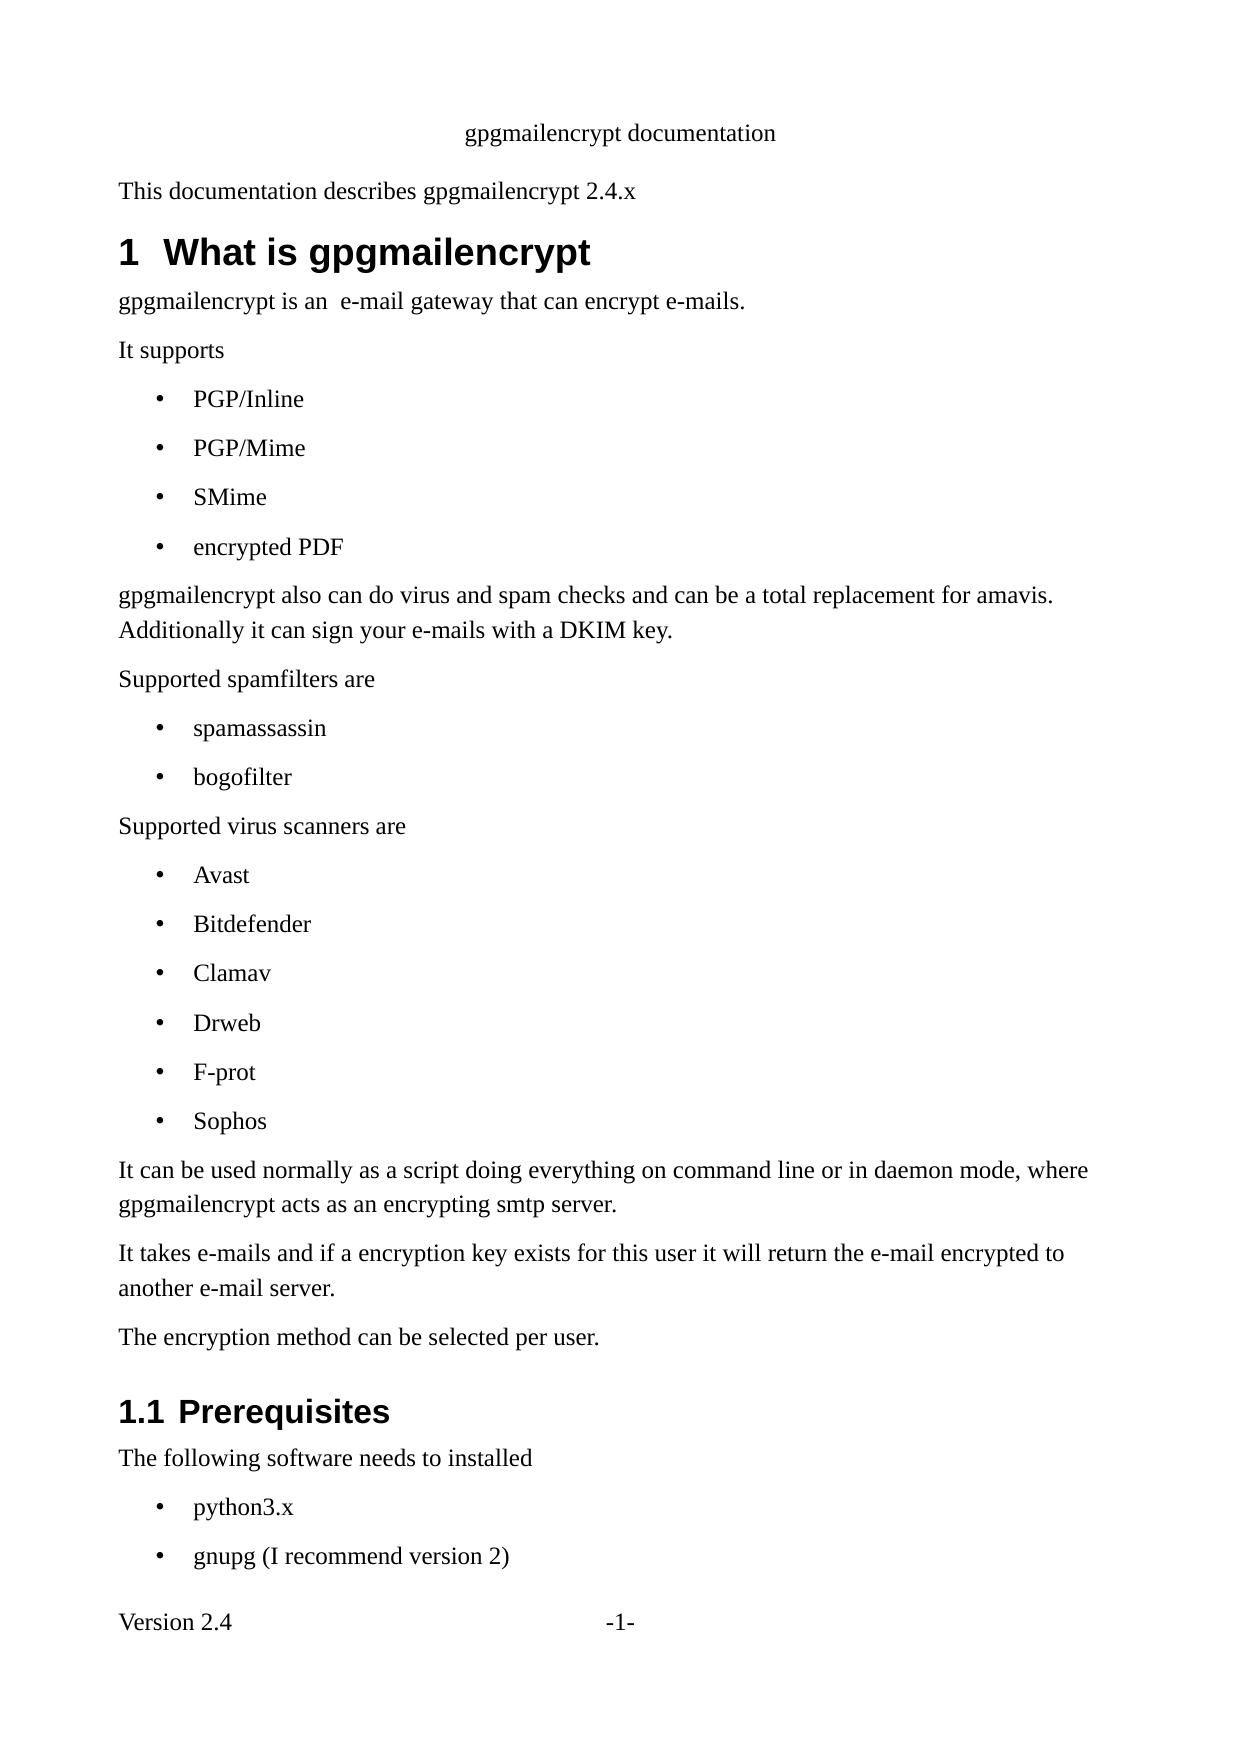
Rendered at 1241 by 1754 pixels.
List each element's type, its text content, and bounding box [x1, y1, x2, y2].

list encrypted PDF [156, 532, 1122, 560]
list bogofilter [156, 762, 1122, 791]
list SMime [156, 482, 1122, 511]
text The following software needs to installed [118, 1443, 1122, 1472]
list Sophos [156, 1106, 1122, 1134]
list PGP/Mime [156, 433, 1122, 462]
text Supported virus scanners are [118, 811, 1122, 840]
list Bitdefender [156, 909, 1122, 938]
text It supports [118, 335, 1122, 364]
list Avast [156, 860, 1122, 889]
subtitle Prerequisites [118, 1392, 1122, 1430]
subtitle What is gpgmailencrypt [118, 230, 1122, 274]
text This documentation describes gpgmailencrypt 2.4.x [118, 176, 1122, 205]
list Clamav [156, 958, 1122, 987]
list spamassassin [156, 713, 1122, 742]
list PGP/Inline [156, 384, 1122, 413]
list Drweb [156, 1008, 1122, 1036]
list python3.x [156, 1492, 1122, 1521]
list gnupg (I recommend version 2) [156, 1541, 1122, 1570]
text gpgmailencrypt is an e-mail gateway that can encrypt e-mails. [118, 286, 1122, 315]
text Supported spamfilters are [118, 664, 1122, 693]
text The encryption method can be selected per user. [118, 1322, 1122, 1351]
text It can be used normally as a script doing everything on command line or in daemon mode, where gpgmailencrypt acts as an encrypting smtp server. [118, 1155, 1122, 1218]
text gpgmailencrypt also can do virus and spam checks and can be a total replacement for amavis. Additionally it can sign your e-mails with a DKIM key. [118, 581, 1122, 644]
list F-prot [156, 1057, 1122, 1085]
text It takes e-mails and if a encryption key exists for this user it will return the e-mail encrypted to another e-mail server. [118, 1238, 1122, 1302]
